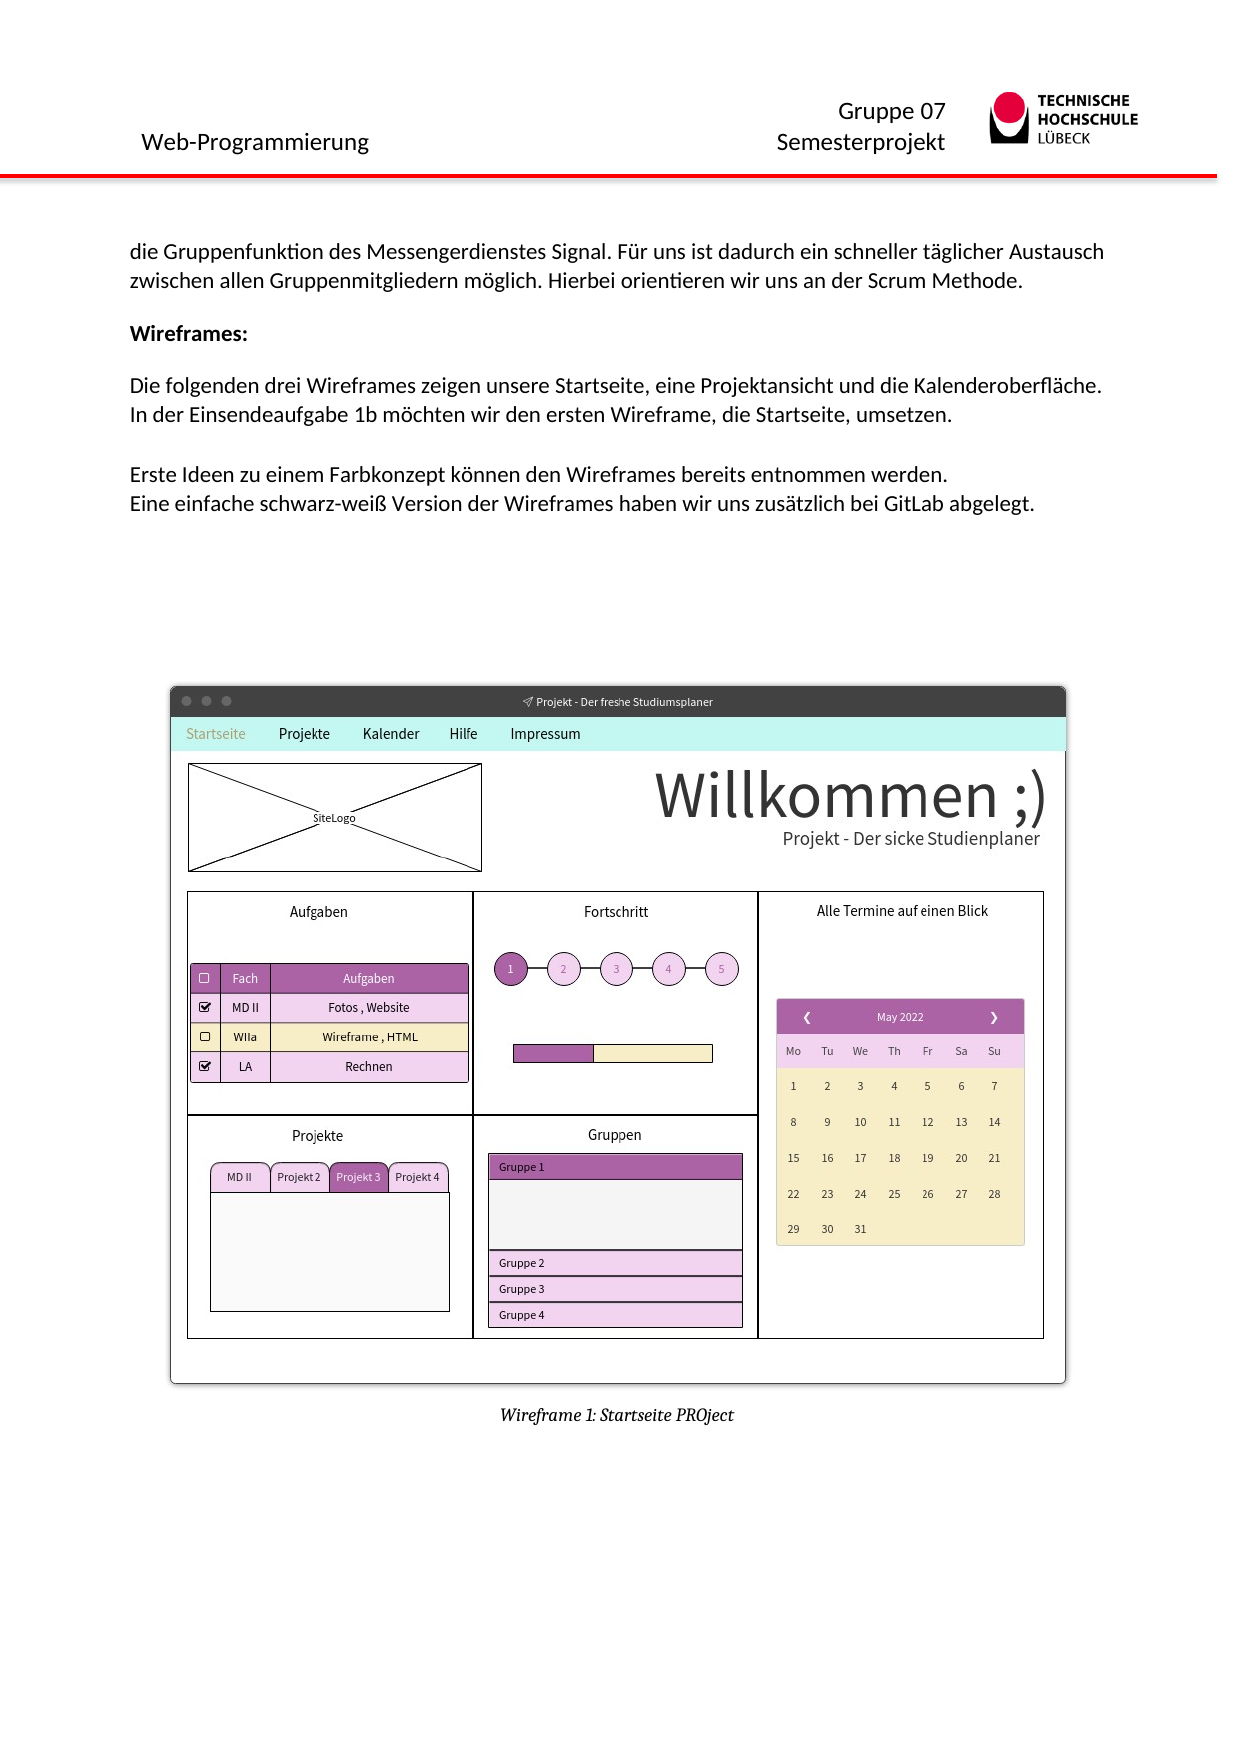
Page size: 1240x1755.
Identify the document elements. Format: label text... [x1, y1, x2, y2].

text Wireframe 1: Startseite PROject [131, 1399, 1108, 1428]
text die Gruppenfunktion des Messengerdienstes Signal. Für uns ist dadurch ein schneller täglicher Austausch zwischen allen Gruppenmitgliedern möglich. Hierbei orientieren wir uns an der Scrum Methode. [129, 237, 1108, 294]
text Die folgenden drei Wireframes zeigen unsere Startseite, eine Projektansicht und die Kalenderoberfläche. In der Einsendeaufgabe 1b möchten wir den ersten Wireframe, die Startseite, umsetzen. [129, 372, 1108, 428]
text Wireframes: [129, 319, 1108, 347]
text Eine einfache schwarz-weiß Version der Wireframes haben wir uns zusätzlich bei GitLab abgelegt. [129, 489, 1108, 517]
text Erste Ideen zu einem Farbkonzept können den Wireframes bereits entnommen werden. [129, 460, 1108, 488]
